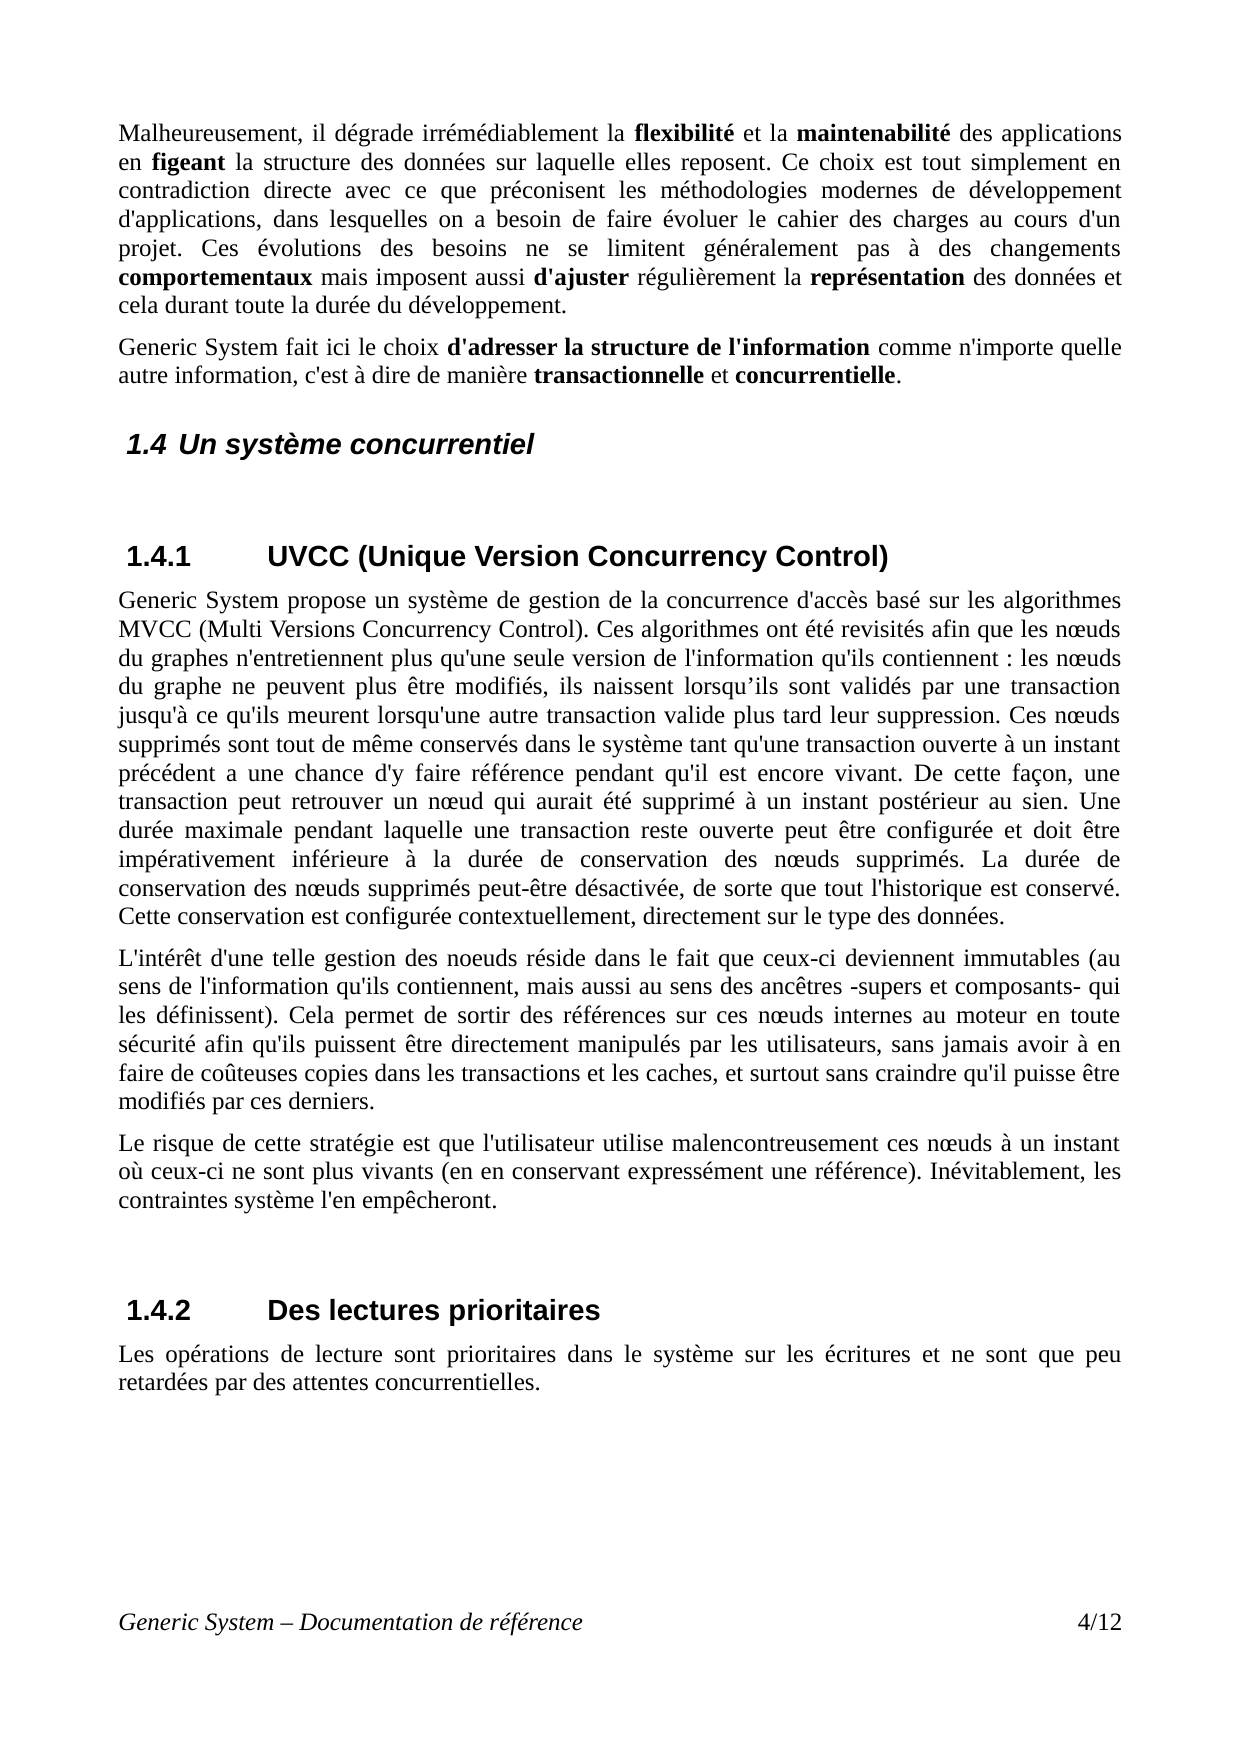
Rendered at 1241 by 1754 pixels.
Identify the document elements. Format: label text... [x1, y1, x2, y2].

text Generic System fait ici le choix d'adresser la structure de l'information comme n'importe quelle autre information, c'est à dire de manière transactionnelle et concurrentielle. [118, 332, 1122, 389]
text Le risque de cette stratégie est que l'utilisateur utilise malencontreusement ces nœuds à un instant où ceux-ci ne sont plus vivants (en en conservant expressément une référence). Inévitablement, les contraintes système l'en empêcheront. [118, 1128, 1122, 1214]
text L'intérêt d'une telle gestion des noeuds réside dans le fait que ceux-ci deviennent immutables (au sens de l'information qu'ils contiennent, mais aussi au sens des ancêtres -supers et composants- qui les définissent). Cela permet de sortir des références sur ces nœuds internes au moteur en toute sécurité afin qu'ils puissent être directement manipulés par les utilisateurs, sans jamais avoir à en faire de coûteuses copies dans les transactions et les caches, et surtout sans craindre qu'il puisse être modifiés par ces derniers. [118, 943, 1122, 1115]
text Malheureusement, il dégrade irrémédiablement la flexibilité et la maintenabilité des applications en figeant la structure des données sur laquelle elles reposent. Ce choix est tout simplement en contradiction directe avec ce que préconisent les méthodologies modernes de développement d'applications, dans lesquelles on a besoin de faire évoluer le cahier des charges au cours d'un projet. Ces évolutions des besoins ne se limitent généralement pas à des changements comportementaux mais imposent aussi d'ajuster régulièrement la représentation des données et cela durant toute la durée du développement. [118, 118, 1122, 319]
subtitle Un système concurrentiel [118, 427, 1122, 460]
text Generic System propose un système de gestion de la concurrence d'accès basé sur les algorithmes MVCC (Multi Versions Concurrency Control). Ces algorithmes ont été revisités afin que les nœuds du graphes n'entretiennent plus qu'une seule version de l'information qu'ils contiennent : les nœuds du graphe ne peuvent plus être modifiés, ils naissent lorsqu’ils sont validés par une transaction jusqu'à ce qu'ils meurent lorsqu'une autre transaction valide plus tard leur suppression. Ces nœuds supprimés sont tout de même conservés dans le système tant qu'une transaction ouverte à un instant précédent a une chance d'y faire référence pendant qu'il est encore vivant. De cette façon, une transaction peut retrouver un nœud qui aurait été supprimé à un instant postérieur au sien. Une durée maximale pendant laquelle une transaction reste ouverte peut être configurée et doit être impérativement inférieure à la durée de conservation des nœuds supprimés. La durée de conservation des nœuds supprimés peut-être désactivée, de sorte que tout l'historique est conservé. Cette conservation est configurée contextuellement, directement sur le type des données. [118, 585, 1122, 930]
subtitle UVCC (Unique Version Concurrency Control) [118, 539, 1122, 573]
text Les opérations de lecture sont prioritaires dans le système sur les écritures et ne sont que peu retardées par des attentes concurrentielles. [118, 1339, 1122, 1396]
subtitle Des lectures prioritaires [118, 1293, 1122, 1326]
